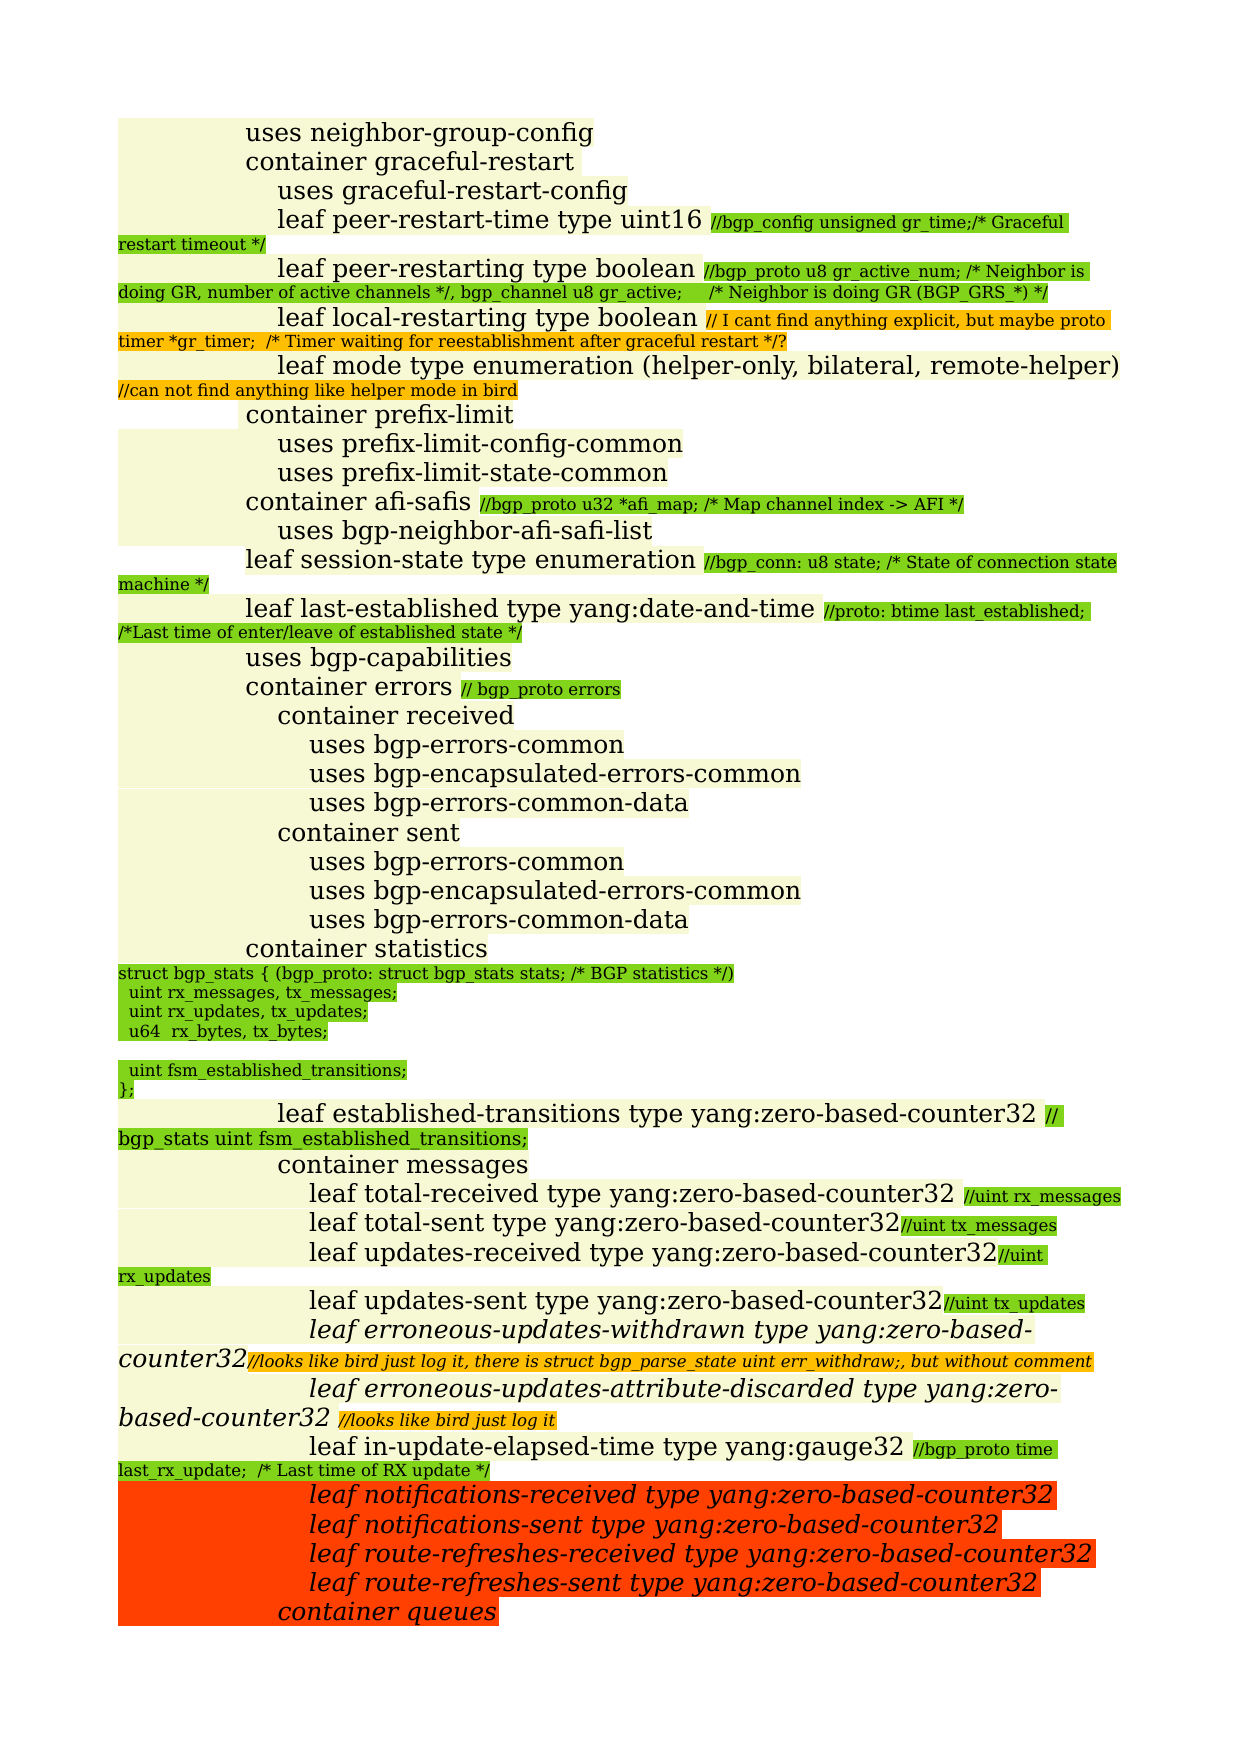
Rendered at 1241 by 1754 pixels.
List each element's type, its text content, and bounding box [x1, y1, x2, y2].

text uses neighbor-group-config [118, 118, 1122, 147]
text struct bgp_stats { (bgp_proto: struct bgp_stats stats; /* BGP statistics */) [118, 963, 1122, 983]
text uint rx_messages, tx_messages; [118, 983, 1122, 1002]
text leaf notifications-received type yang:zero-based-counter32 [118, 1481, 1122, 1510]
text u64 rx_bytes, tx_bytes; [118, 1022, 1122, 1041]
text uses graceful-restart-config [118, 176, 1122, 206]
text leaf erroneous-updates-withdrawn type yang:zero-based-counter32//looks like bird just log it, there is struct bgp_parse_state uint err_withdraw;, but without comment [118, 1315, 1122, 1374]
text container received [118, 701, 1122, 730]
text container messages [118, 1150, 1122, 1179]
text uint rx_updates, tx_updates; [118, 1002, 1122, 1022]
text leaf route-refreshes-received type yang:zero-based-counter32 [118, 1539, 1122, 1568]
text uses bgp-errors-common [118, 847, 1122, 876]
text container statistics [118, 934, 1122, 963]
text leaf erroneous-updates-attribute-discarded type yang:zero-based-counter32 //looks like bird just log it [118, 1374, 1122, 1432]
text }; [118, 1080, 1122, 1099]
text leaf notifications-sent type yang:zero-based-counter32 [118, 1510, 1122, 1539]
text leaf peer-restarting type boolean //bgp_proto u8 gr_active_num; /* Neighbor is doing GR, number of active channels */, bgp_channel u8 gr_active; /* Neighbor is doing GR (BGP_GRS_*) */ [118, 254, 1122, 303]
text leaf updates-received type yang:zero-based-counter32//uint rx_updates [118, 1238, 1122, 1286]
text leaf session-state type enumeration //bgp_conn: u8 state; /* State of connection state machine */ [118, 546, 1122, 594]
text uses bgp-neighbor-afi-safi-list [118, 516, 1122, 546]
text uses bgp-encapsulated-errors-common [118, 759, 1122, 788]
text uses bgp-capabilities [118, 643, 1122, 672]
text leaf peer-restart-time type uint16 //bgp_config unsigned gr_time;/* Graceful restart timeout */ [118, 206, 1122, 254]
text container queues [118, 1597, 1122, 1626]
text container graceful-restart [118, 147, 1122, 176]
text uses bgp-encapsulated-errors-common [118, 876, 1122, 905]
text leaf local-restarting type boolean // I cant find anything explicit, but maybe proto timer *gr_timer; /* Timer waiting for reestablishment after graceful restart */? [118, 303, 1122, 351]
text leaf route-refreshes-sent type yang:zero-based-counter32 [118, 1568, 1122, 1597]
text uses bgp-errors-common-data [118, 788, 1122, 818]
text leaf total-received type yang:zero-based-counter32 //uint rx_messages [118, 1179, 1122, 1208]
text leaf total-sent type yang:zero-based-counter32//uint tx_messages [118, 1208, 1122, 1238]
text uses bgp-errors-common [118, 730, 1122, 759]
text uses bgp-errors-common-data [118, 905, 1122, 934]
text uses prefix-limit-config-common [118, 429, 1122, 458]
text uint fsm_established_transitions; [118, 1060, 1122, 1080]
text leaf mode type enumeration (helper-only, bilateral, remote-helper) //can not find anything like helper mode in bird [118, 351, 1122, 400]
text uses prefix-limit-state-common [118, 458, 1122, 487]
text container sent [118, 818, 1122, 847]
text leaf last-established type yang:date-and-time //proto: btime last_established; /*Last time of enter/leave of established state */ [118, 594, 1122, 643]
text leaf established-transitions type yang:zero-based-counter32 // bgp_stats uint fsm_established_transitions; [118, 1099, 1122, 1150]
text leaf in-update-elapsed-time type yang:gauge32 //bgp_proto time last_rx_update; /* Last time of RX update */ [118, 1432, 1122, 1481]
text container afi-safis //bgp_proto u32 *afi_map; /* Map channel index -> AFI */ [118, 487, 1122, 516]
text container prefix-limit [118, 400, 1122, 429]
text leaf updates-sent type yang:zero-based-counter32//uint tx_updates [118, 1286, 1122, 1315]
text container errors // bgp_proto errors [118, 672, 1122, 701]
